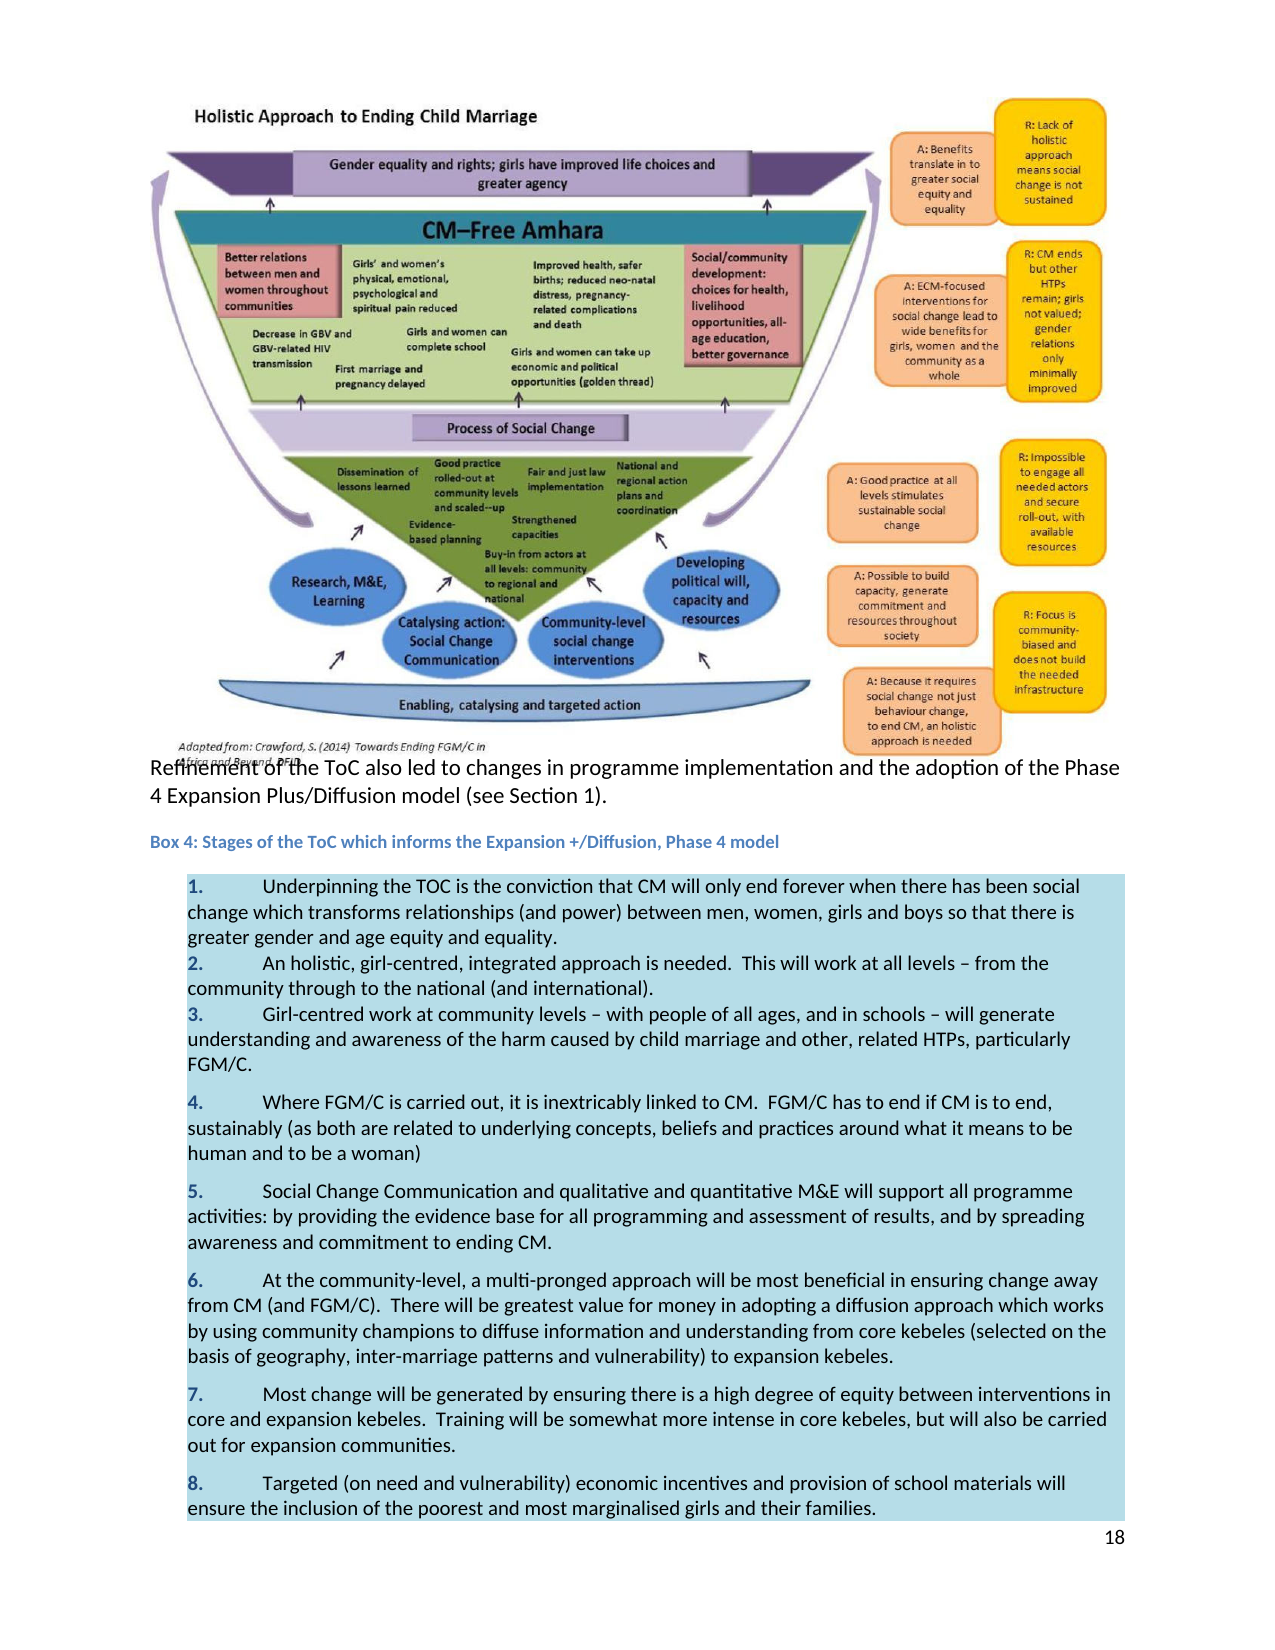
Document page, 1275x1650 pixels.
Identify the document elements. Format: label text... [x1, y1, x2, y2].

list Targeted (on need and vulnerability) economic incentives and provision of school materials will ensure the inclusion of the poorest and most marginalised girls and their families. [187, 1470, 1125, 1521]
list Social Change Communication and qualitative and quantitative M&E will support all programme activities: by providing the evidence base for all programming and assessment of results, and by spreading awareness and commitment to ending CM. [187, 1178, 1125, 1254]
text Box 4: Stages of the ToC which informs the Expansion +/Diffusion, Phase 4 model [150, 830, 1125, 853]
list An holistic, girl-centred, integrated approach is needed. This will work at all levels – from the community through to the national (and international). [187, 950, 1125, 1001]
text Refinement of the ToC also led to changes in programme implementation and the adoption of the Phase 4 Expansion Plus/Diffusion model (see Section 1). [150, 776, 1125, 809]
list Most change will be generated by ensuring there is a high degree of equity between interventions in core and expansion kebeles. Training will be somewhat more intense in core kebeles, but will also be carried out for expansion communities. [187, 1381, 1125, 1457]
list Underpinning the TOC is the conviction that CM will only end forever when there has been social change which transforms relationships (and power) between men, women, girls and boys so that there is greater gender and age equity and equality. [187, 874, 1125, 950]
list Girl-centred work at community levels – with people of all ages, and in schools – will generate understanding and awareness of the harm caused by child marriage and other, related HTPs, particularly FGM/C. [187, 1001, 1125, 1077]
text Refinement of the ToC also led to changes in programme implementation and the adoption of the Phase 4 Expansion Plus/Diffusion model (see Section 1). [150, 75, 1125, 97]
list Where FGM/C is carried out, it is inextricably linked to CM. FGM/C has to end if CM is to end, sustainably (as both are related to underlying concepts, beliefs and practices around what it means to be human and to be a woman) [187, 1089, 1125, 1166]
list At the community-level, a multi-pronged approach will be most beneficial in ensuring change away from CM (and FGM/C). There will be greatest value for money in adopting a diffusion approach which works by using community champions to diffuse information and understanding from core kebeles (selected on the basis of geography, inter-marriage patterns and vulnerability) to expansion kebeles. [187, 1267, 1125, 1369]
